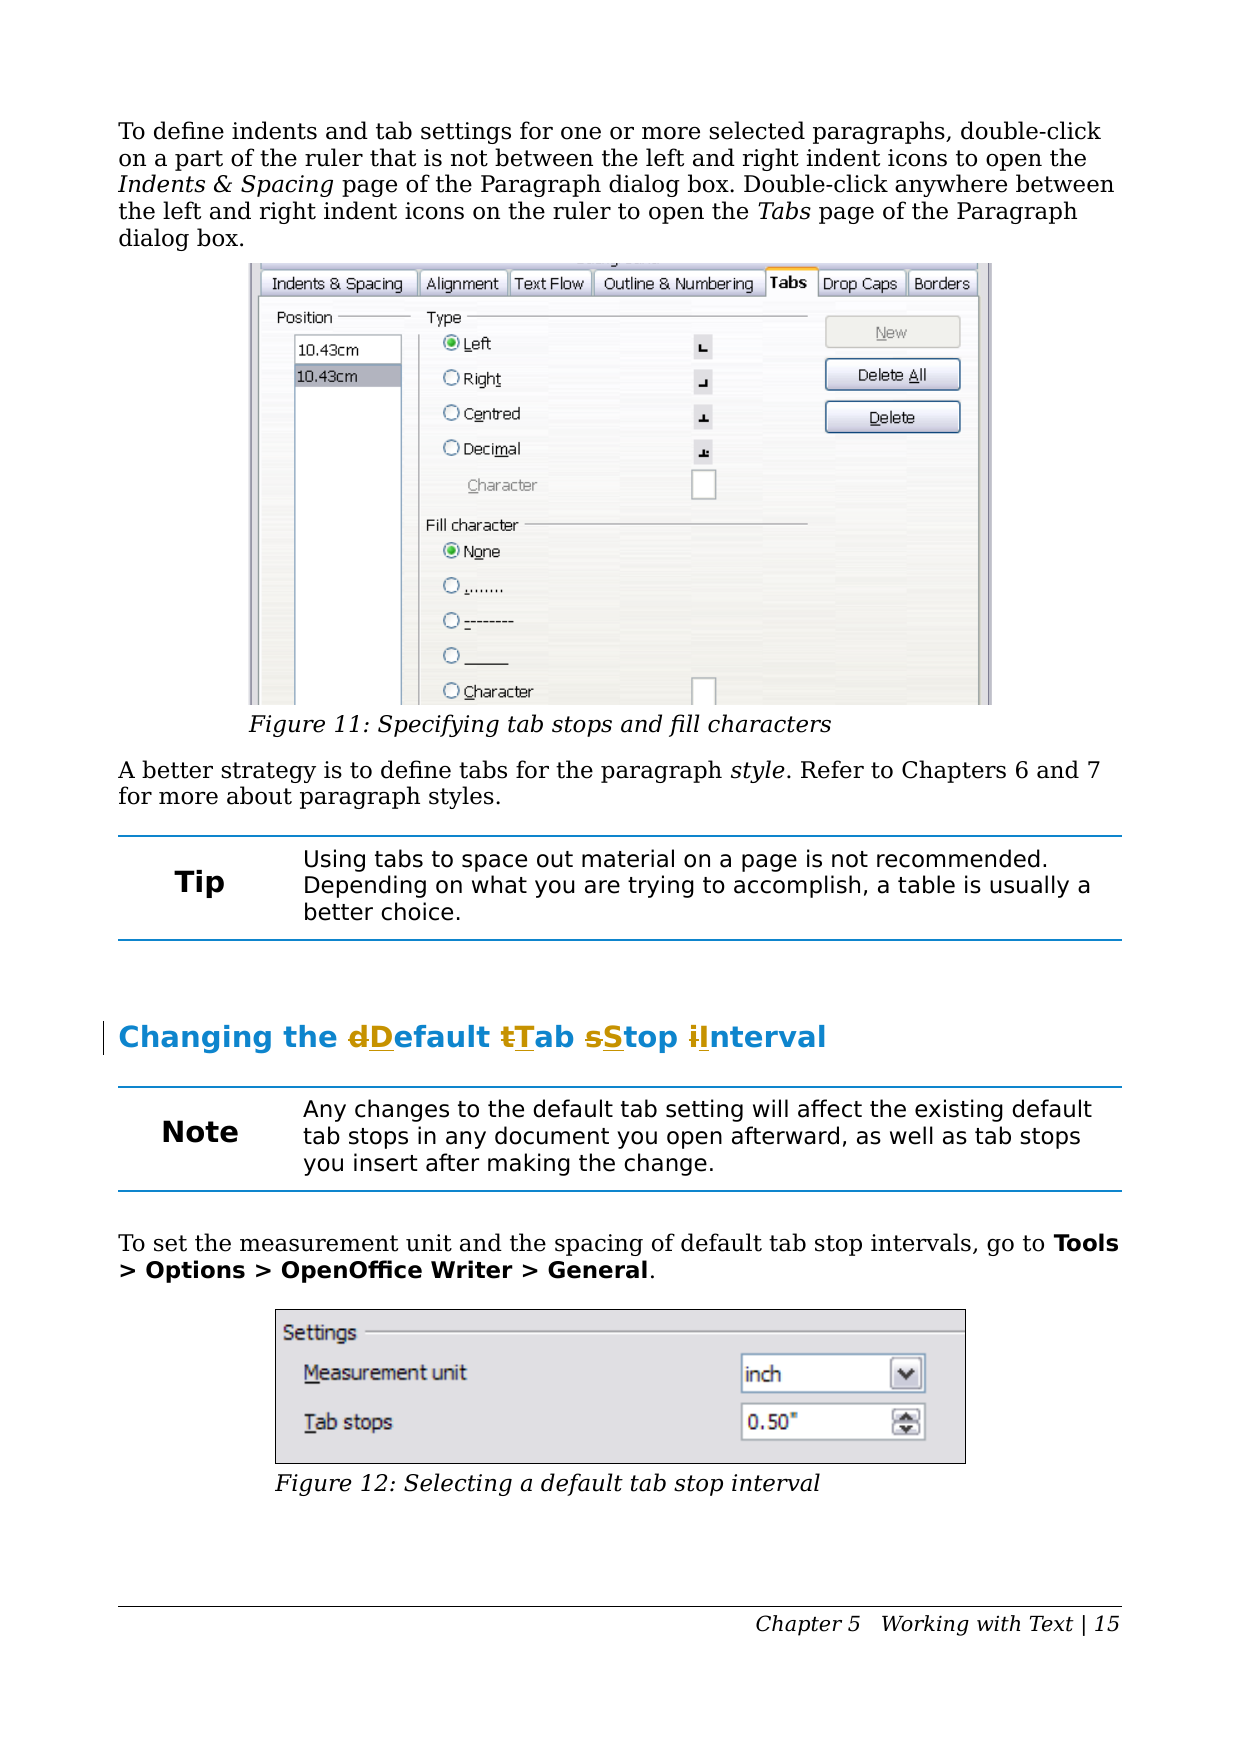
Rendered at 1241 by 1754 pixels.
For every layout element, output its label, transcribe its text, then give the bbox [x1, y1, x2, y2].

picture [276, 1310, 965, 1463]
picture [248, 263, 992, 705]
subtitle Changing the Default Tab Stop Interval [118, 1021, 1122, 1055]
text To set the measurement unit and the spacing of default tab stop intervals, go to Tools > Options > OpenOffice Writer > General. [118, 1231, 1122, 1284]
table_header Tip [118, 837, 281, 939]
table_header Any changes to the default tab setting will affect the existing default tab stops in any document you open afterward, as well as tab stops you insert after making the change. [281, 1088, 1122, 1189]
table_header Note [118, 1088, 281, 1189]
text Figure 11: Specifying tab stops and fill characters [249, 711, 991, 738]
text To define indents and tab settings for one or more selected paragraphs, double-click on a part of the ruler that is not between the left and right indent icons to open the Indents & Spacing page of the Paragraph dialog box. Double-click anywhere between the left and right indent icons on the ruler to open the Tabs page of the Paragraph dialog box. [118, 118, 1122, 251]
text A better strategy is to define tabs for the paragraph style. Refer to Chapters 6 and 7 for more about paragraph styles. [118, 757, 1122, 810]
text Figure 12: Selecting a default tab stop interval [275, 1470, 965, 1497]
table_header Using tabs to space out material on a page is not recommended. Depending on what you are trying to accomplish, a table is usually a better choice. [281, 837, 1122, 939]
